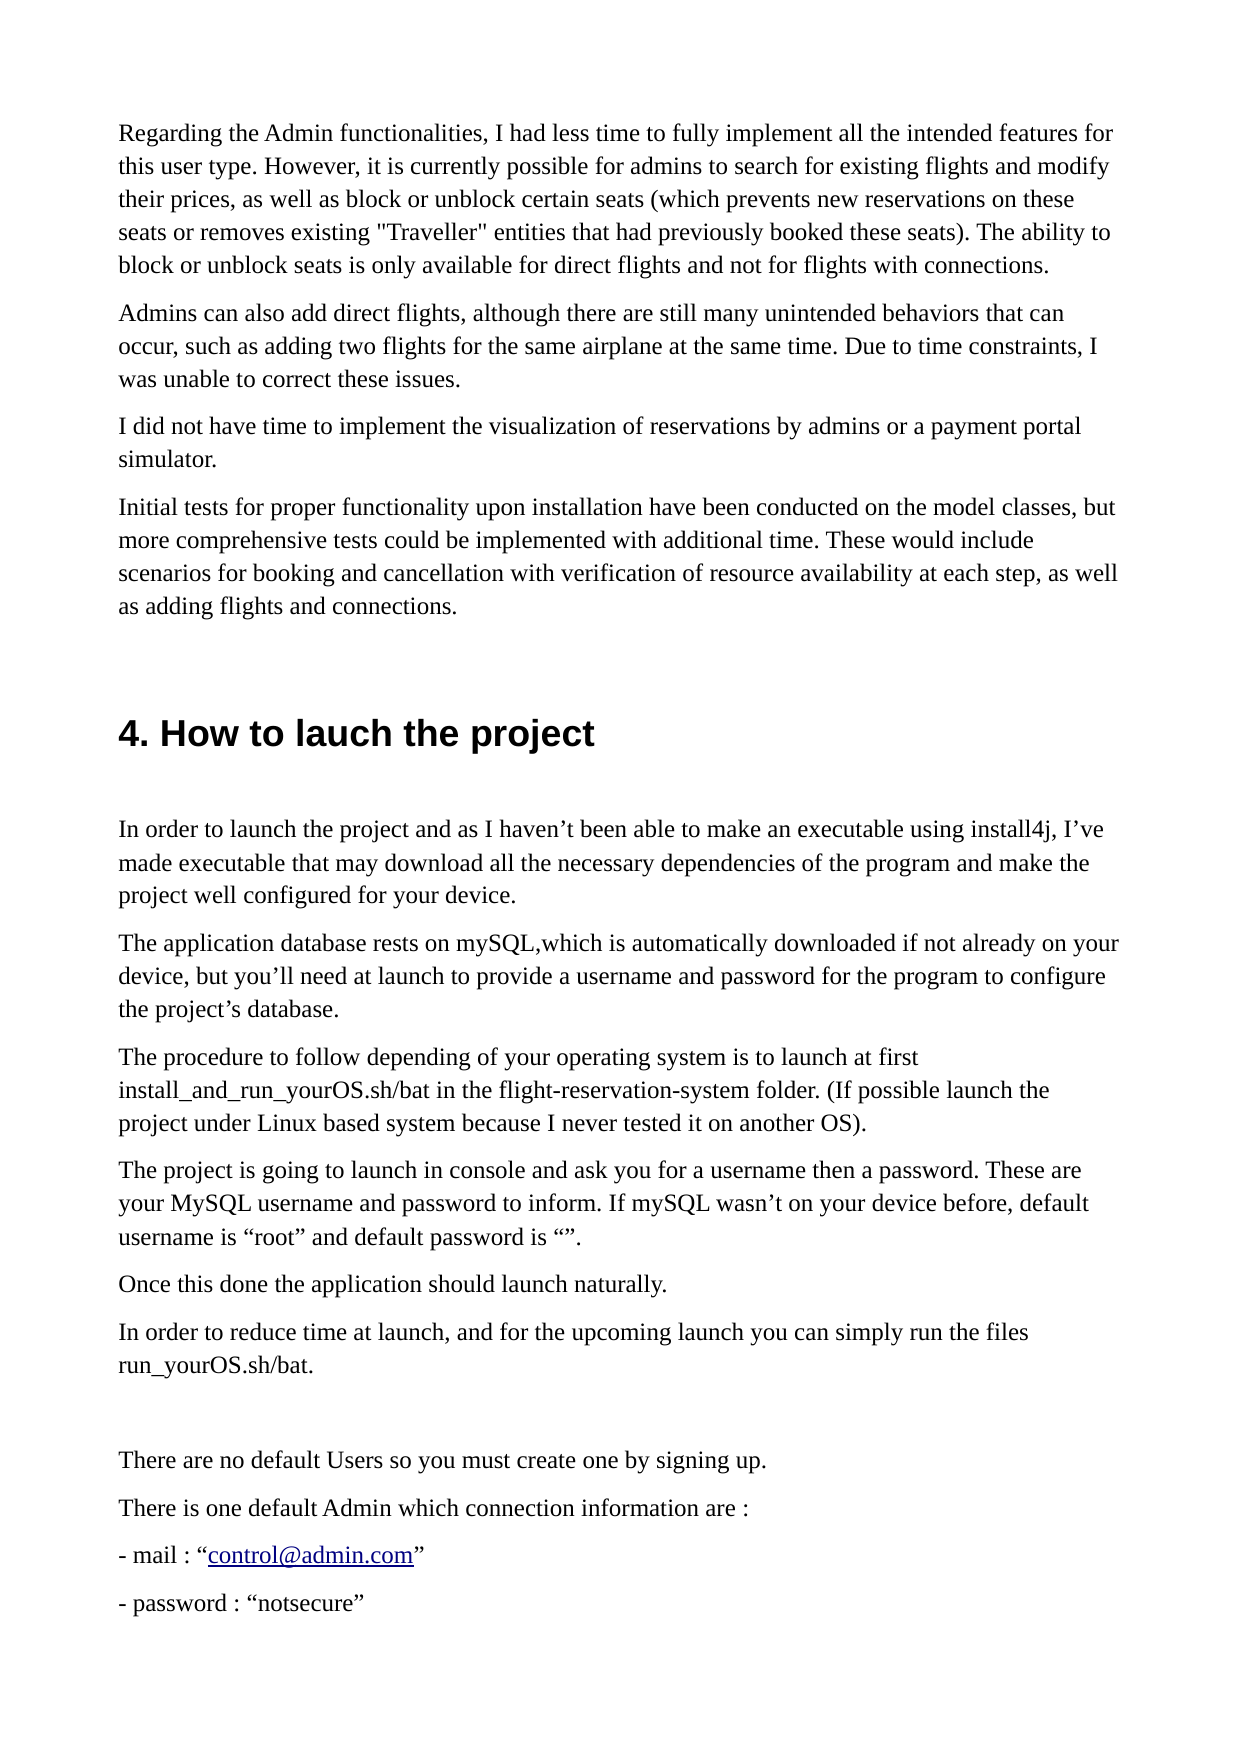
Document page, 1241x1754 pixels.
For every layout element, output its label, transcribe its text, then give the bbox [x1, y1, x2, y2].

text - password : “notsecure” [118, 1588, 1122, 1617]
text The application database rests on mySQL,which is automatically downloaded if not already on your device, but you’ll need at launch to provide a username and password for the program to configure the project’s database. [118, 928, 1122, 1023]
text I did not have time to implement the visualization of reservations by admins or a payment portal simulator. [118, 411, 1122, 473]
text The project is going to launch in console and ask you for a username then a password. These are your MySQL username and password to inform. If mySQL wasn’t on your device before, default username is “root” and default password is “”. [118, 1156, 1122, 1250]
subtitle 4. How to lauch the project [118, 711, 1122, 754]
text The procedure to follow depending of your operating system is to launch at first install_and_run_yourOS.sh/bat in the flight-reservation-system folder. (If possible launch the project under Linux based system because I never tested it on another OS). [118, 1042, 1122, 1137]
text In order to reduce time at launch, and for the upcoming launch you can simply run the files run_yourOS.sh/bat. [118, 1317, 1122, 1378]
text - mail : “control@admin.com” [118, 1540, 1122, 1569]
text Initial tests for proper functionality upon installation have been conducted on the model classes, but more comprehensive tests could be implemented with additional time. These would include scenarios for booking and cancellation with verification of resource availability at each step, as well as adding flights and connections. [118, 492, 1122, 620]
text Once this done the application should launch naturally. [118, 1269, 1122, 1298]
text Regarding the Admin functionalities, I had less time to fully implement all the intended features for this user type. However, it is currently possible for admins to search for existing flights and modify their prices, as well as block or unblock certain seats (which prevents new reservations on these seats or removes existing "Traveller" entities that had previously booked these seats). The ability to block or unblock seats is only available for direct flights and not for flights with connections. [118, 118, 1122, 279]
text There is one default Admin which connection information are : [118, 1493, 1122, 1521]
text In order to launch the project and as I haven’t been able to make an executable using install4j, I’ve made executable that may download all the necessary dependencies of the program and make the project well configured for your device. [118, 814, 1122, 909]
text Admins can also add direct flights, although there are still many unintended behaviors that can occur, such as adding two flights for the same airplane at the same time. Due to time constraints, I was unable to correct these issues. [118, 298, 1122, 393]
text There are no default Users so you must create one by signing up. [118, 1445, 1122, 1474]
